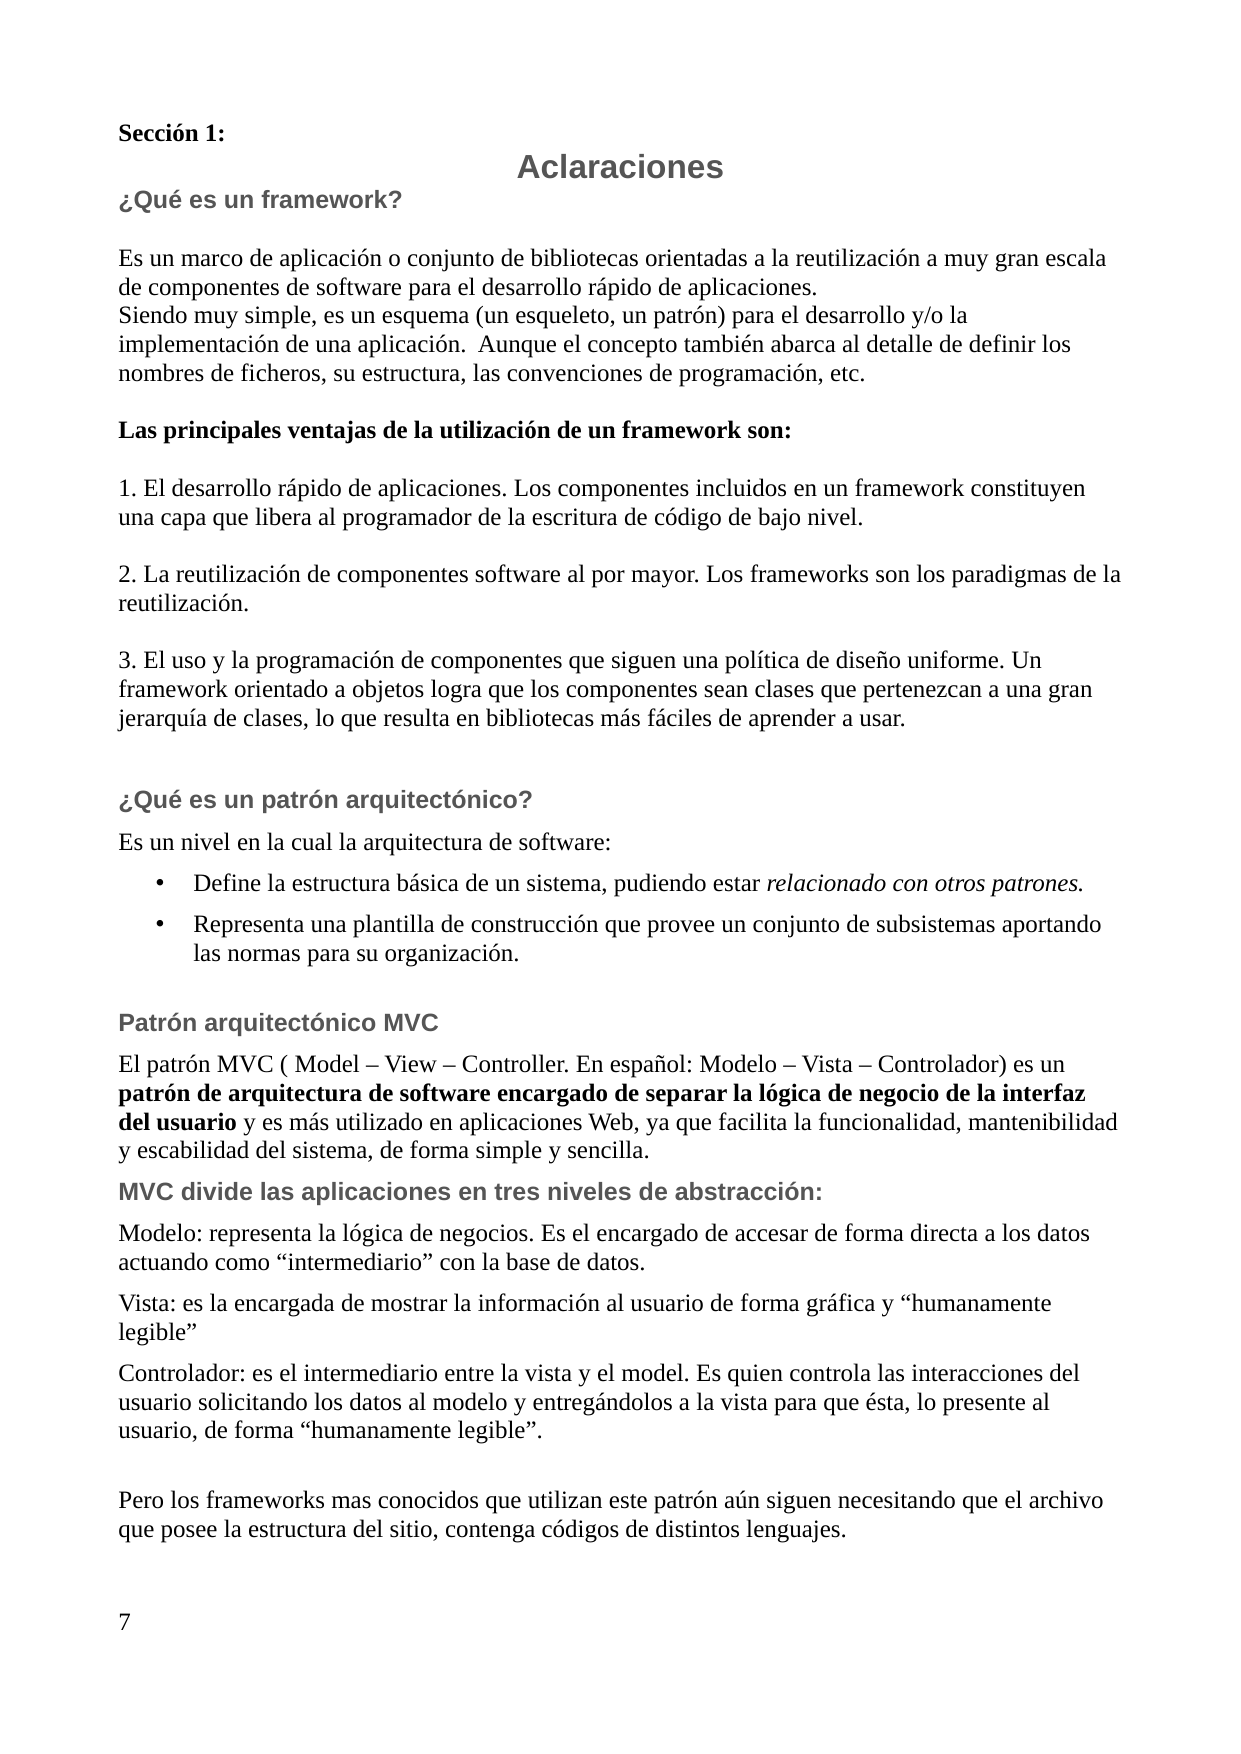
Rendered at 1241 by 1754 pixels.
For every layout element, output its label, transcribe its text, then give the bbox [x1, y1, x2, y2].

text ¿Qué es un framework? [118, 185, 1122, 214]
text Vista: es la encargada de mostrar la información al usuario de forma gráfica y “humanamente legible” [118, 1288, 1122, 1345]
text Modelo: representa la lógica de negocios. Es el encargado de accesar de forma directa a los datos actuando como “intermediario” con la base de datos. [118, 1218, 1122, 1275]
list Representa una plantilla de construcción que provee un conjunto de subsistemas aportando las normas para su organización. [156, 909, 1122, 995]
text El patrón MVC ( Model – View – Controller. En español: Modelo – Vista – Controlador) es un patrón de arquitectura de software encargado de separar la lógica de negocio de la interfaz del usuario y es más utilizado en aplicaciones Web, ya que facilita la funcionalidad, mantenibilidad y escabilidad del sistema, de forma simple y sencilla. [118, 1049, 1122, 1164]
text Aclaraciones [118, 147, 1122, 185]
text Es un nivel en la cual la arquitectura de software: [118, 827, 1122, 855]
text Controlador: es el intermediario entre la vista y el model. Es quien controla las interacciones del usuario solicitando los datos al modelo y entregándolos a la vista para que ésta, lo presente al usuario, de forma “humanamente legible”. [118, 1358, 1122, 1444]
text Patrón arquitectónico MVC [118, 1008, 1122, 1037]
text Siendo muy simple, es un esquema (un esqueleto, un patrón) para el desarrollo y/o la implementación de una aplicación. Aunque el concepto también abarca al detalle de definir los nombres de ficheros, su estructura, las convenciones de programación, etc. Las principales ventajas de la utilización de un framework son: 1. El desarrollo rápido de aplicaciones. Los componentes incluidos en un framework constituyen una capa que libera al programador de la escritura de código de bajo nivel. 2. La reutilización de componentes software al por mayor. Los frameworks son los paradigmas de la reutilización. 3. El uso y la programación de componentes que siguen una política de diseño uniforme. Un framework orientado a objetos logra que los componentes sean clases que pertenezcan a una gran jerarquía de clases, lo que resulta en bibliotecas más fáciles de aprender a usar. [118, 300, 1122, 732]
list Define la estructura básica de un sistema, pudiendo estar relacionado con otros patrones. [156, 868, 1122, 897]
text Es un marco de aplicación o conjunto de bibliotecas orientadas a la reutilización a muy gran escala de componentes de software para el desarrollo rápido de aplicaciones. [118, 243, 1122, 300]
text Sección 1: [118, 118, 1122, 147]
text MVC divide las aplicaciones en tres niveles de abstracción: [118, 1177, 1122, 1205]
text ¿Qué es un patrón arquitectónico? [118, 785, 1122, 814]
text Pero los frameworks mas conocidos que utilizan este patrón aún siguen necesitando que el archivo que posee la estructura del sitio, contenga códigos de distintos lenguajes. [118, 1457, 1122, 1543]
